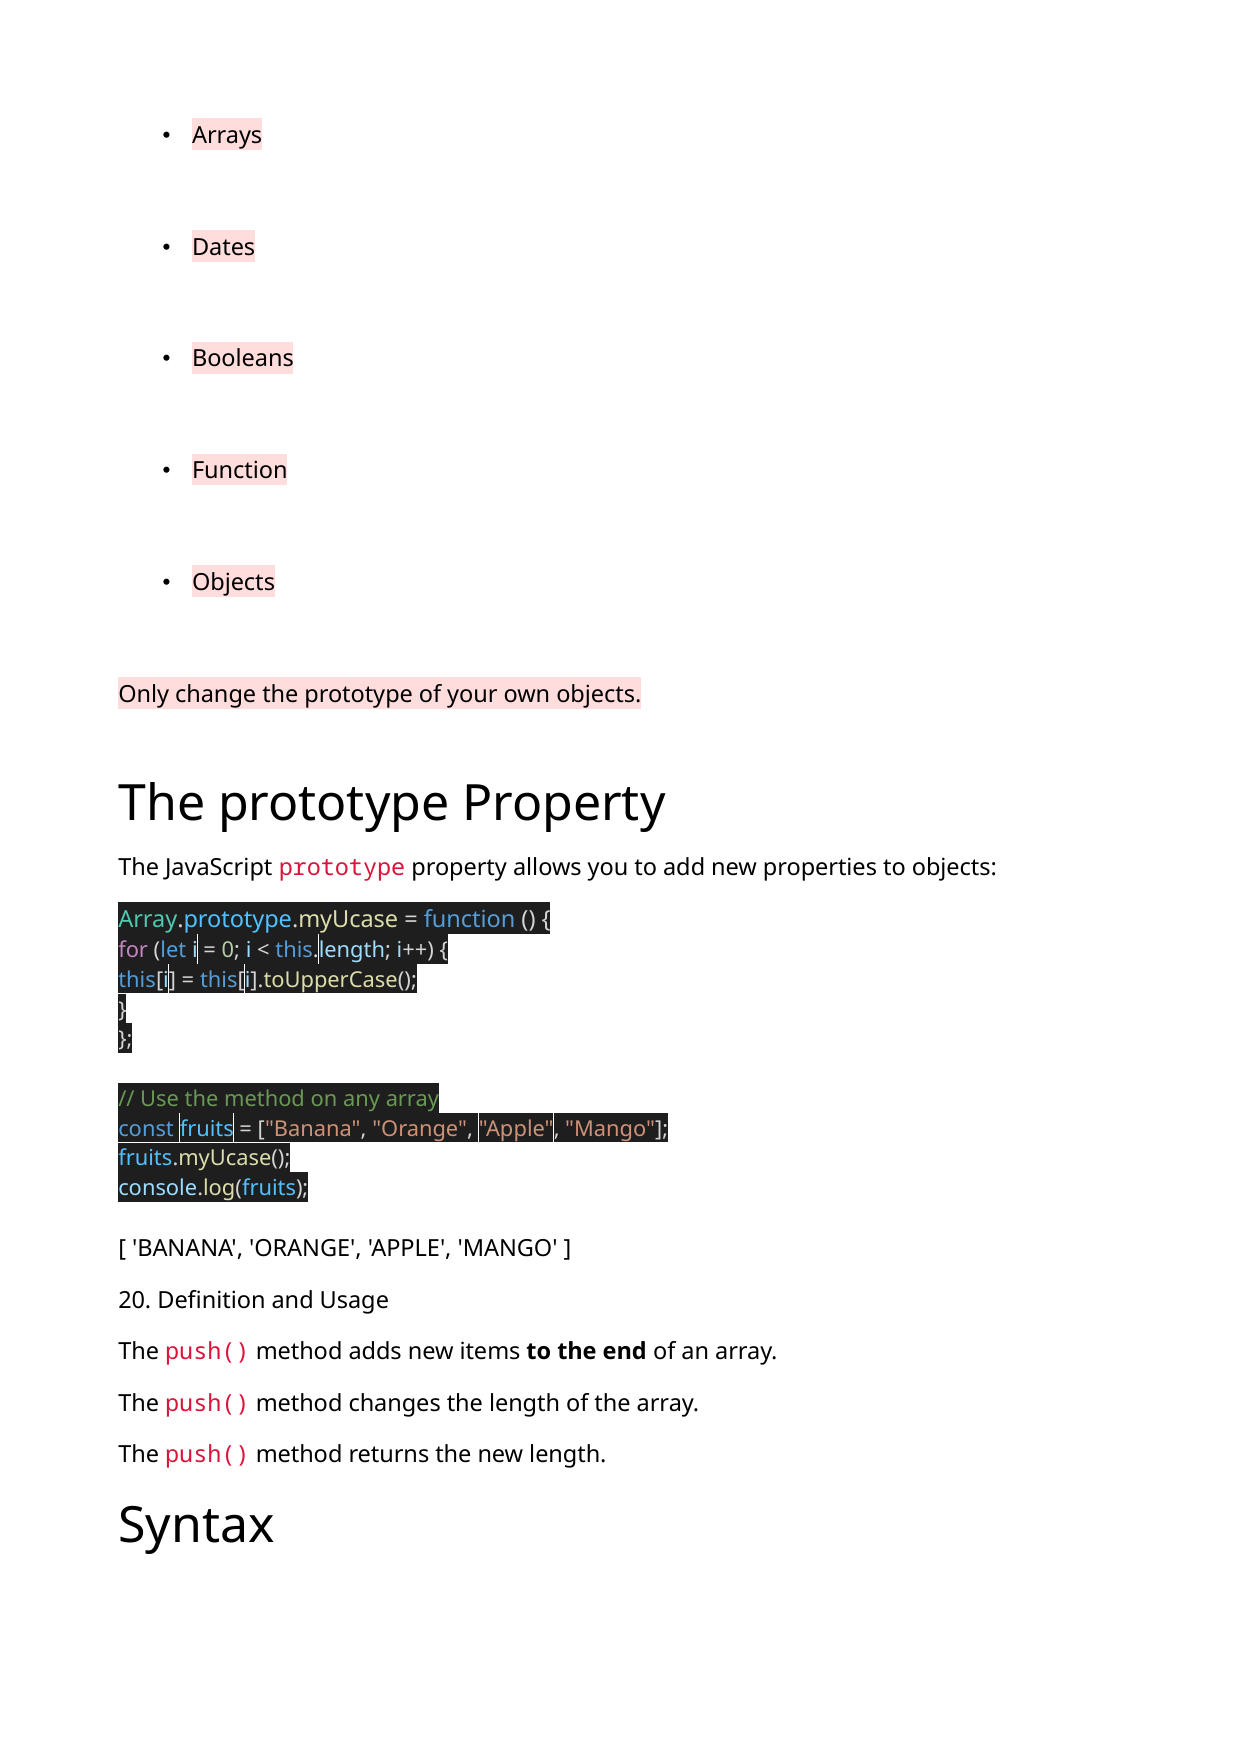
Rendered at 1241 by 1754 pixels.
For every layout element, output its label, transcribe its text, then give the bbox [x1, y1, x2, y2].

text }; [118, 1023, 1122, 1053]
subtitle The prototype Property [118, 767, 1122, 835]
text Array.prototype.myUcase = function () { [118, 902, 1122, 934]
text The JavaScript prototype property allows you to add new properties to objects: [118, 851, 1122, 883]
text The push() method changes the length of the array. [118, 1386, 1122, 1418]
text 20. Definition and Usage [118, 1283, 1122, 1315]
text const fruits = ["Banana", "Orange", "Apple", "Mango"]; [118, 1113, 1122, 1142]
list Booleans [162, 342, 1122, 374]
text Syntax [118, 1488, 1122, 1557]
list Objects [162, 565, 1122, 597]
list Function [162, 453, 1122, 485]
text for (let i = 0; i < this.length; i++) { [118, 934, 1122, 964]
list Arrays [162, 118, 1122, 150]
text Only change the prototype of your own objects. [118, 677, 1122, 709]
text console.log(fruits); [118, 1172, 1122, 1202]
text fruits.myUcase(); [118, 1142, 1122, 1172]
text } [118, 993, 1122, 1023]
text this[i] = this[i].toUpperCase(); [118, 964, 1122, 993]
text The push() method returns the new length. [118, 1437, 1122, 1469]
text // Use the method on any array [118, 1083, 1122, 1113]
list Dates [162, 230, 1122, 262]
text The push() method adds new items to the end of an array. [118, 1334, 1122, 1366]
text [ 'BANANA', 'ORANGE', 'APPLE', 'MANGO' ] [118, 1232, 1122, 1264]
